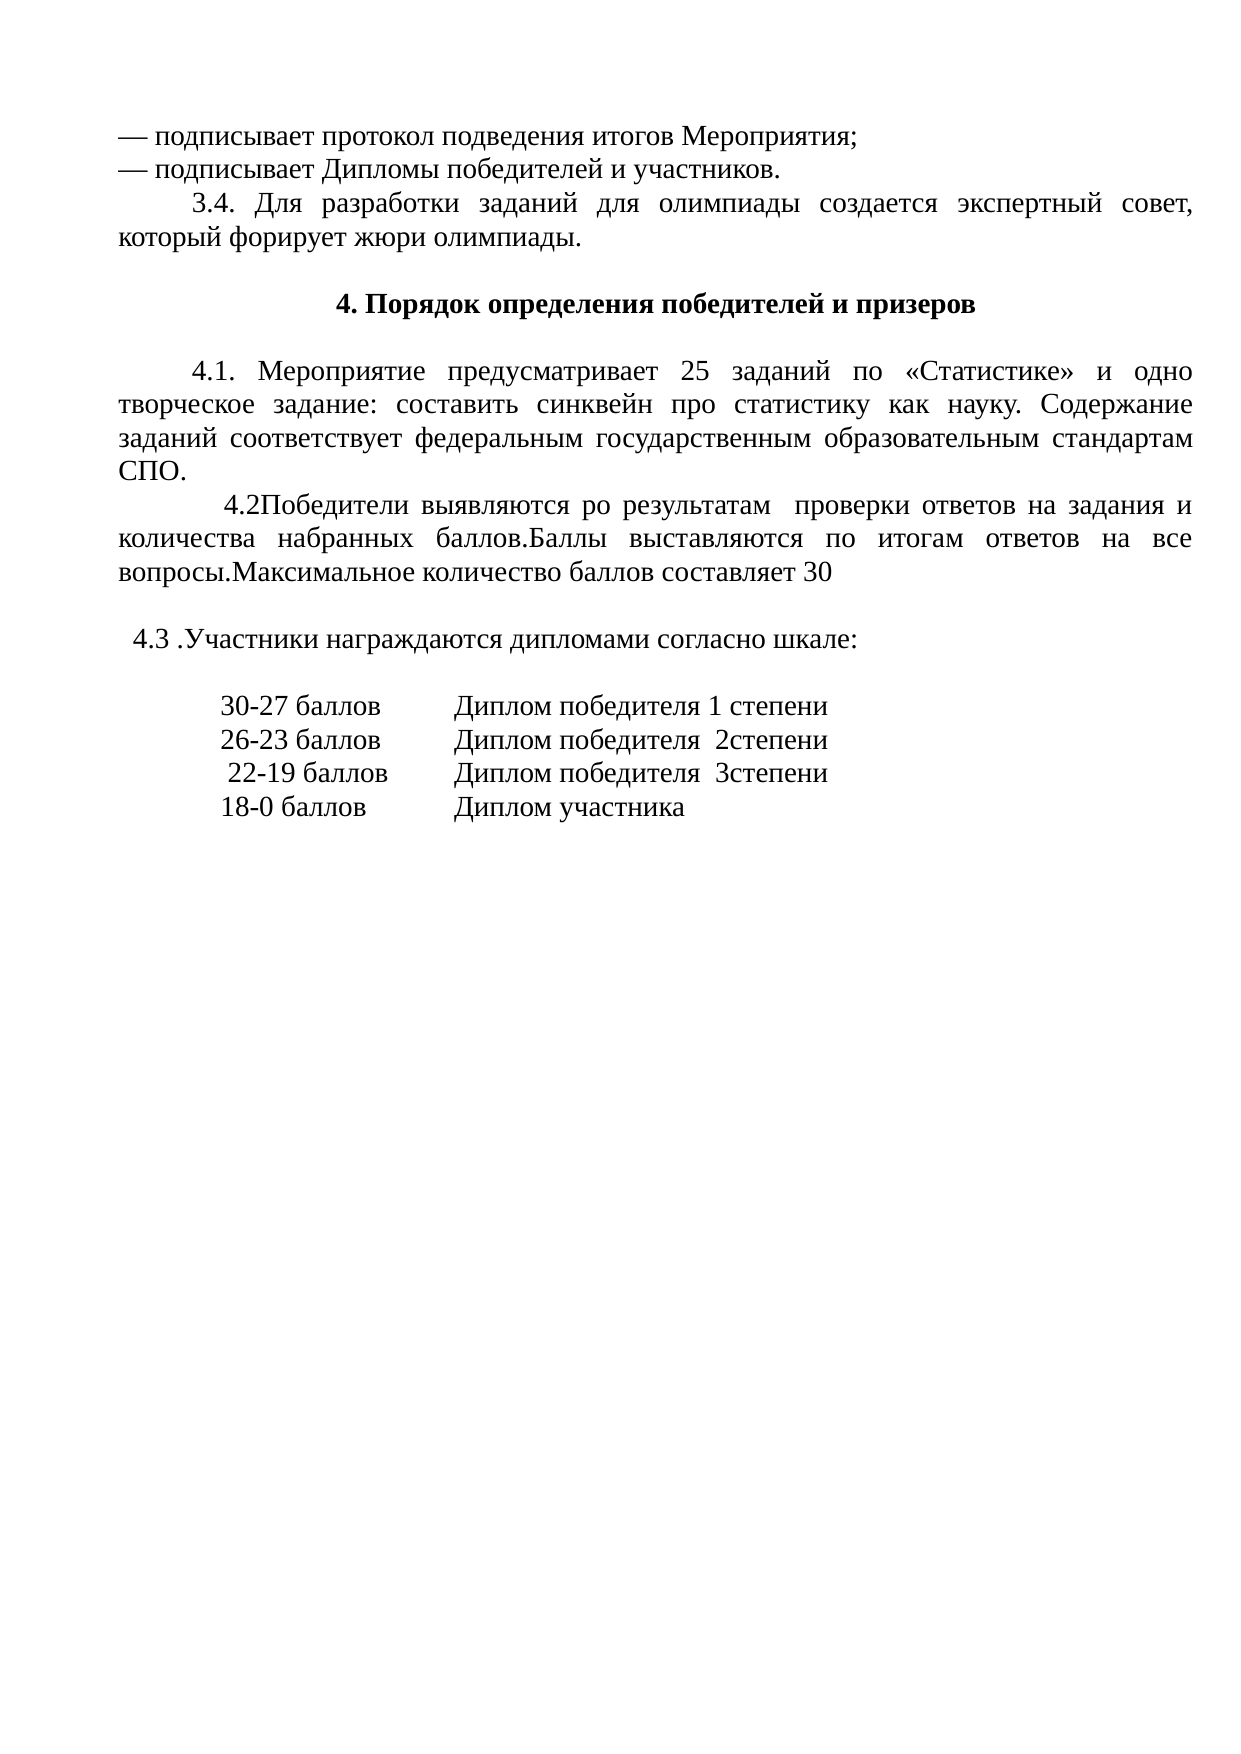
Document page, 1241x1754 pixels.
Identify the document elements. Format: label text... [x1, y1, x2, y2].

text 3.4. Для разработки заданий для олимпиады создается экспертный совет, который форирует жюри олимпиады. [118, 185, 1194, 252]
text 22-19 баллов Диплом победителя 3степени [118, 755, 1194, 789]
text 4.1. Мероприятие предусматривает 25 заданий по «Статистике» и одно творческое задание: составить синквейн про статистику как науку. Содержание заданий соответствует федеральным государственным образовательным стандартам СПО. [118, 353, 1194, 487]
text 30-27 баллов Диплом победителя 1 степени [118, 688, 1194, 722]
text 4. Порядок определения победителей и призеров [118, 286, 1194, 319]
text 4.3 .Участники награждаются дипломами согласно шкале: [118, 621, 1194, 655]
text — подписывает Дипломы победителей и участников. [118, 152, 1194, 185]
text 26-23 баллов Диплом победителя 2степени [118, 722, 1194, 755]
text 18-0 баллов Диплом участника [118, 789, 1194, 822]
text — подписывает протокол подведения итогов Мероприятия; [118, 118, 1194, 152]
text 4.2Победители выявляются ро результатам проверки ответов на задания и количества набранных баллов.Баллы выставляются по итогам ответов на все вопросы.Максимальное количество баллов составляет 30 [118, 487, 1194, 588]
